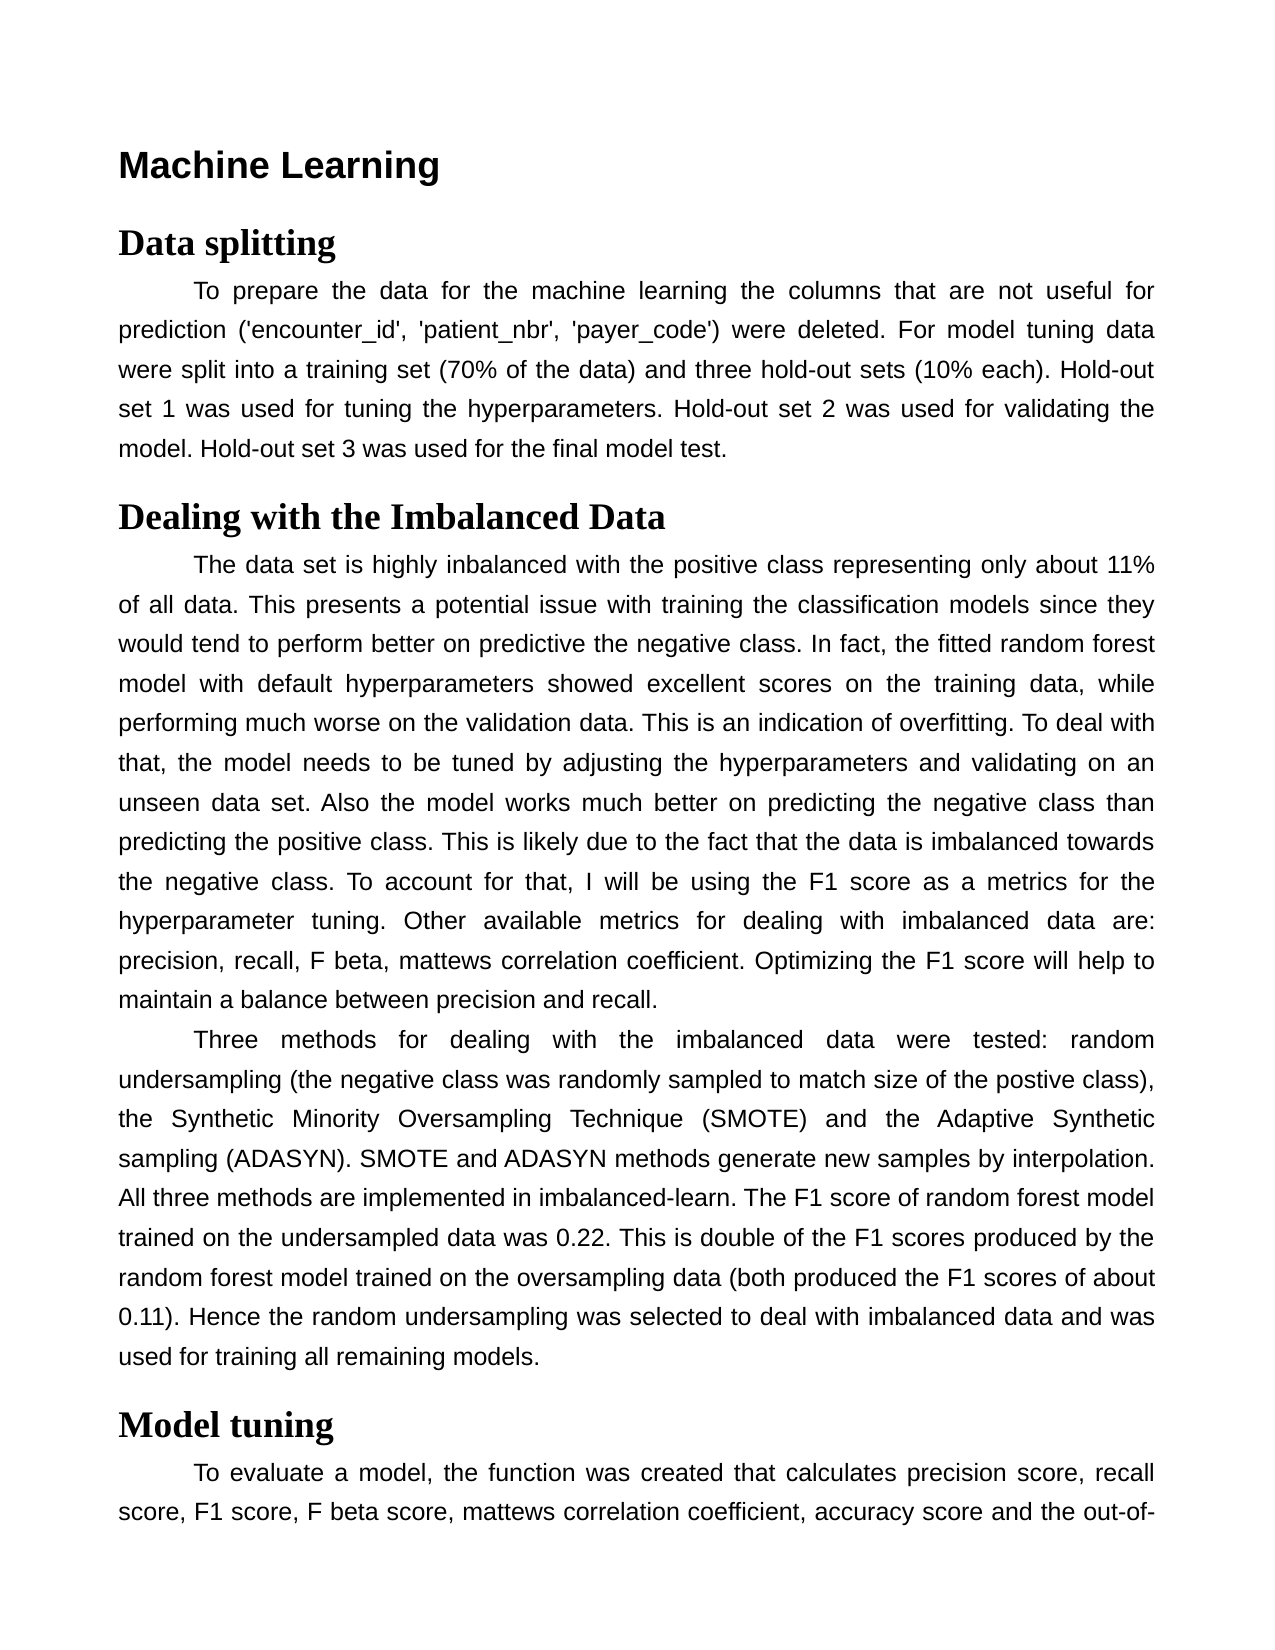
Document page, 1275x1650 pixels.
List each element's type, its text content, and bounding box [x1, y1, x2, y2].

subtitle Model tuning [118, 1402, 1157, 1445]
text Three methods for dealing with the imbalanced data were tested: random undersampling (the negative class was randomly sampled to match size of the postive class), the Synthetic Minority Oversampling Technique (SMOTE) and the Adaptive Synthetic sampling (ADASYN). SMOTE and ADASYN methods generate new samples by interpolation. All three methods are implemented in imbalanced-learn. The F1 score of random forest model trained on the undersampled data was 0.22. This is double of the F1 scores produced by the random forest model trained on the oversampling data (both produced the F1 scores of about 0.11). Hence the random undersampling was selected to deal with imbalanced data and was used for training all remaining models. [118, 1025, 1157, 1371]
text The data set is highly inbalanced with the positive class representing only about 11% of all data. This presents a potential issue with training the classification models since they would tend to perform better on predictive the negative class. In fact, the fitted random forest model with default hyperparameters showed excellent scores on the training data, while performing much worse on the validation data. This is an indication of overfitting. To deal with that, the model needs to be tuned by adjusting the hyperparameters and validating on an unseen data set. Also the model works much better on predicting the negative class than predicting the positive class. This is likely due to the fact that the data is imbalanced towards the negative class. To account for that, I will be using the F1 score as a metrics for the hyperparameter tuning. Other available metrics for dealing with imbalanced data are: precision, recall, F beta, mattews correlation coefficient. Optimizing the F1 score will help to maintain a balance between precision and recall. [118, 550, 1157, 1014]
subtitle Dealing with the Imbalanced Data [118, 494, 1157, 538]
text To evaluate a model, the function was created that calculates precision score, recall score, F1 score, F beta score, mattews correlation coefficient, accuracy score and the out-of- [118, 1458, 1157, 1526]
subtitle Data splitting [118, 220, 1157, 263]
subtitle Machine Learning [118, 143, 1157, 187]
text To prepare the data for the machine learning the columns that are not useful for prediction ('encounter_id', 'patient_nbr', 'payer_code') were deleted. For model tuning data were split into a training set (70% of the data) and three hold-out sets (10% each). Hold-out set 1 was used for tuning the hyperparameters. Hold-out set 2 was used for validating the model. Hold-out set 3 was used for the final model test. [118, 276, 1157, 463]
